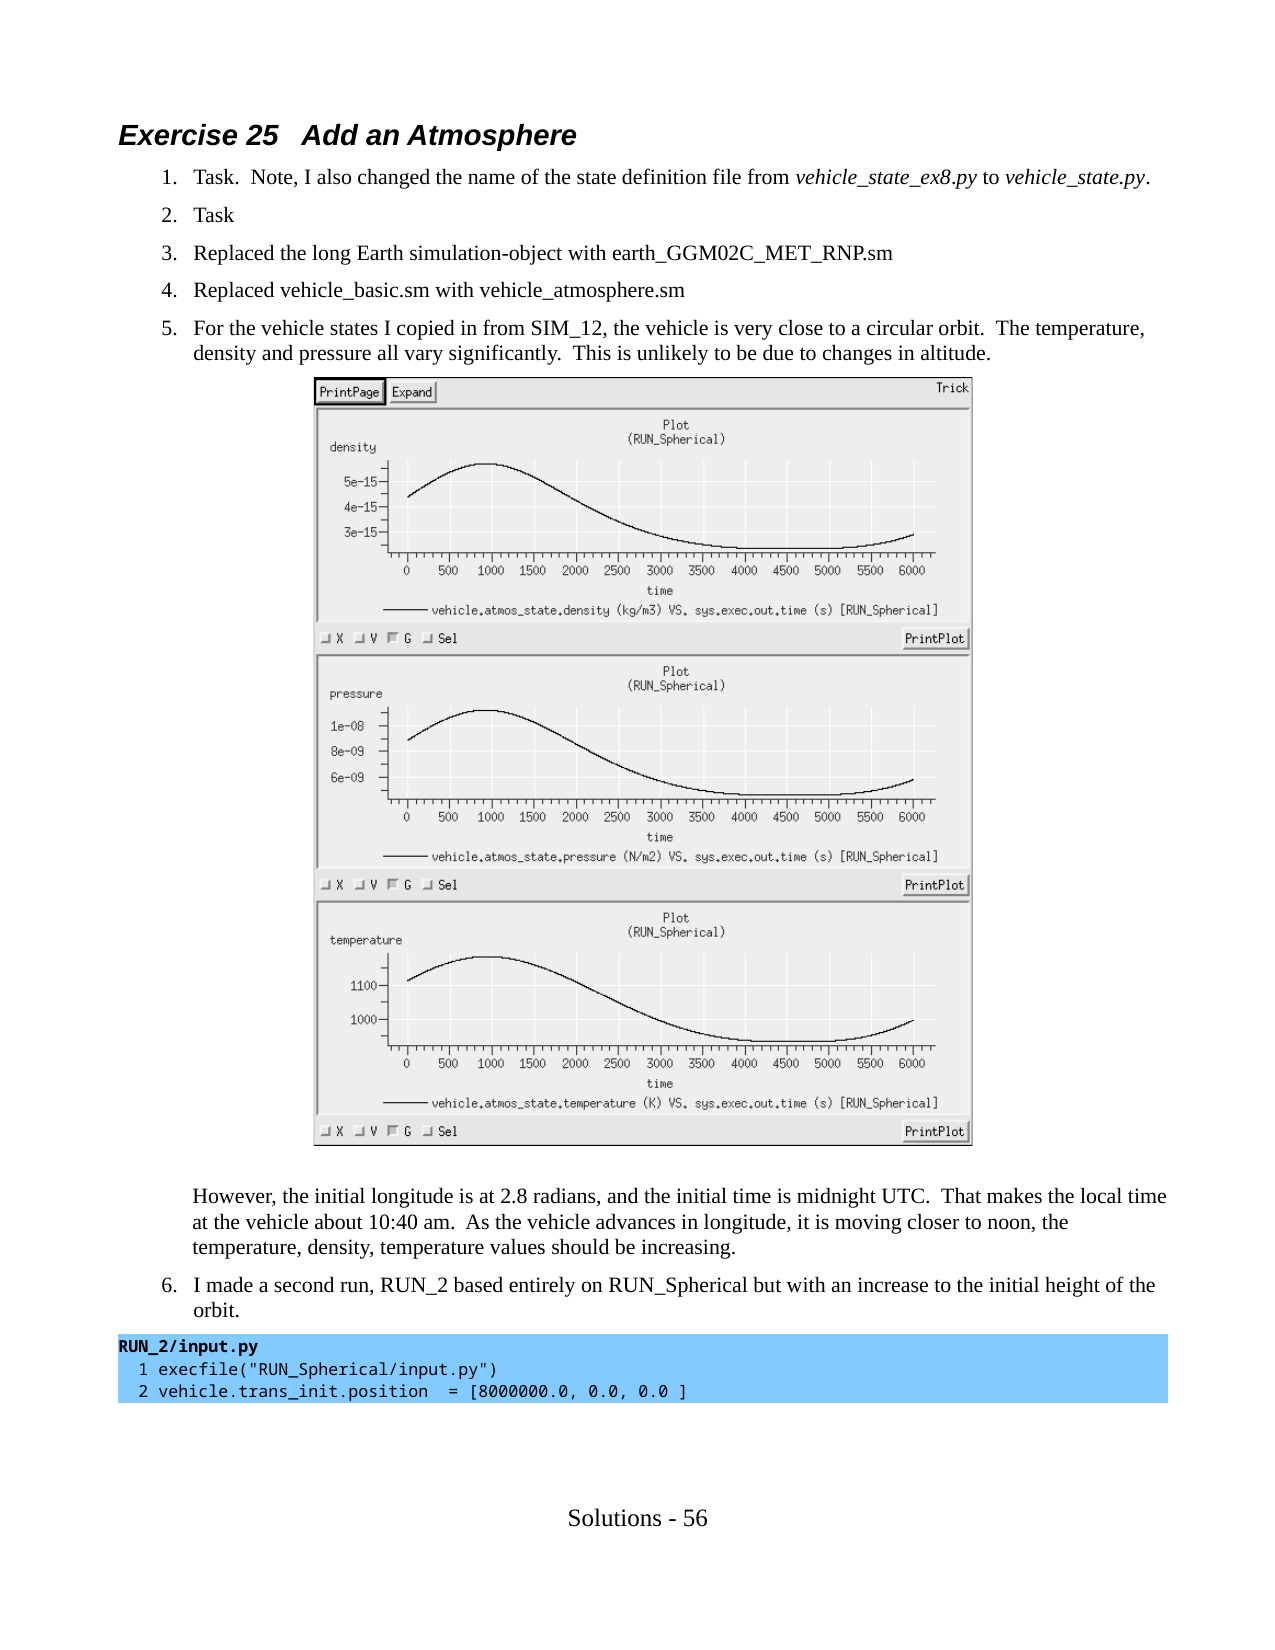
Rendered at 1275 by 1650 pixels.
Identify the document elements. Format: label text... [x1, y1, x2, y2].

subtitle Add an Atmosphere [118, 118, 1168, 152]
list Replaced vehicle_basic.sm with vehicle_atmosphere.sm [156, 277, 1168, 302]
picture [313, 377, 973, 1146]
text RUN_2/input.py [118, 1334, 1168, 1357]
list Task. Note, I also changed the name of the state definition file from vehicle_state_ex8.py to vehicle_state.py. [156, 164, 1168, 189]
text However, the initial longitude is at 2.8 radians, and the initial time is midnight UTC. That makes the local time at the vehicle about 10:40 am. As the vehicle advances in longitude, it is moving closer to noon, the temperature, density, temperature values should be increasing. [118, 1183, 1168, 1259]
list I made a second run, RUN_2 based entirely on RUN_Spherical but with an increase to the initial height of the orbit. [156, 1272, 1168, 1322]
text 1 execfile("RUN_Spherical/input.py") [118, 1357, 1168, 1380]
list Task [156, 202, 1168, 227]
text 2 vehicle.trans_init.position = [8000000.0, 0.0, 0.0 ] [118, 1380, 1168, 1403]
list For the vehicle states I copied in from SIM_12, the vehicle is very close to a circular orbit. The temperature, density and pressure all vary significantly. This is unlikely to be due to changes in altitude. [156, 315, 1168, 365]
list Replaced the long Earth simulation-object with earth_GGM02C_MET_RNP.sm [156, 239, 1168, 265]
